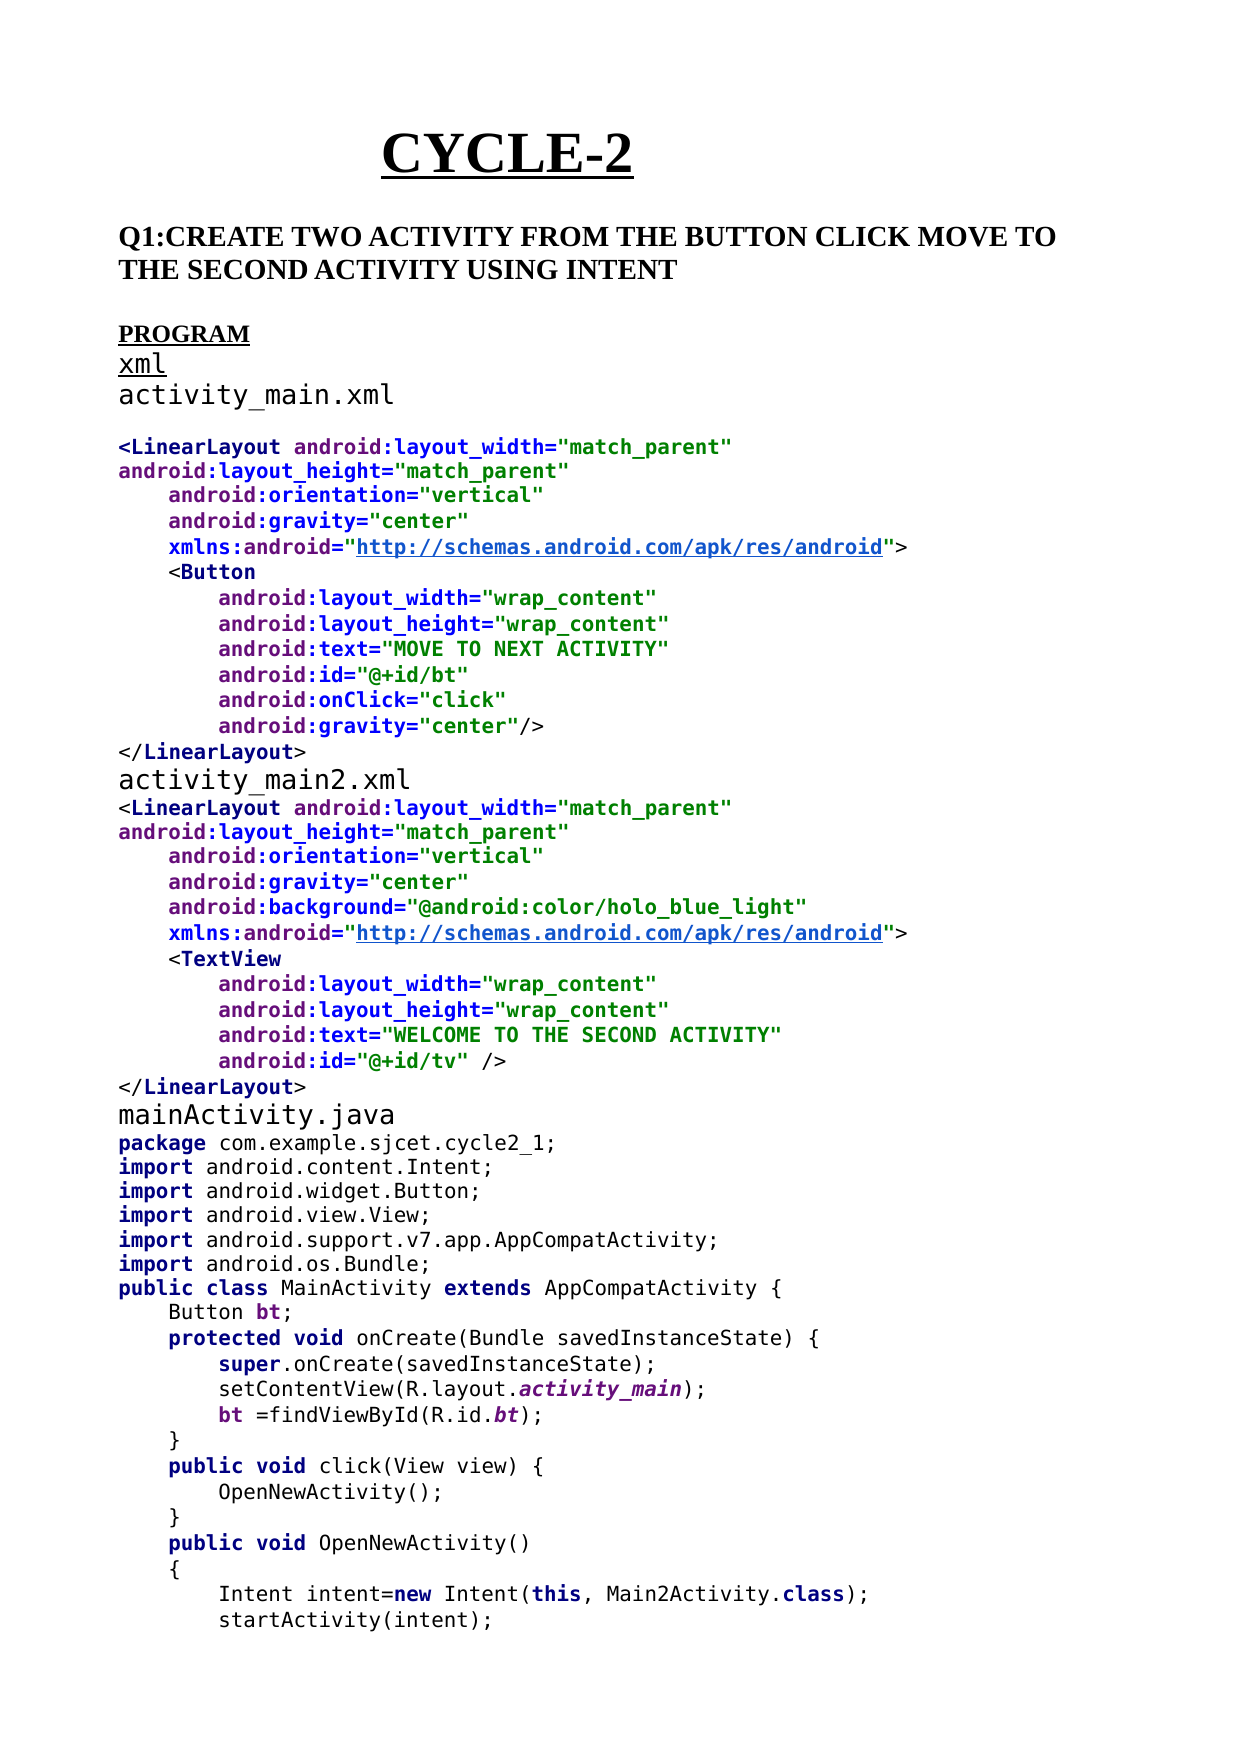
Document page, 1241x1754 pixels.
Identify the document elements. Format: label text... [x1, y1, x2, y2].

text xml [118, 348, 1122, 380]
text android:id="@+id/bt" [118, 663, 1122, 688]
text Intent intent=new Intent(this, Main2Activity.class); [118, 1582, 1122, 1608]
text import android.support.v7.app.AppCompatActivity; [118, 1228, 1122, 1252]
text public void OpenNewActivity() [118, 1531, 1122, 1557]
text <LinearLayout android:layout_width="match_parent" android:layout_height="match_parent" [118, 435, 1122, 483]
text android:gravity="center" [118, 870, 1122, 895]
text android:layout_width="wrap_content" [118, 972, 1122, 998]
text import android.widget.Button; [118, 1179, 1122, 1203]
text android:onClick="click" [118, 688, 1122, 714]
text xmlns:android="http://schemas.android.com/apk/res/android"> [118, 535, 1122, 560]
text protected void onCreate(Bundle savedInstanceState) { [118, 1326, 1122, 1352]
text android:layout_height="wrap_content" [118, 998, 1122, 1023]
text { [118, 1557, 1122, 1582]
text android:gravity="center" [118, 509, 1122, 535]
text </LinearLayout> [118, 1075, 1122, 1099]
text CYCLE-2 [118, 118, 1122, 185]
text public void click(View view) { [118, 1454, 1122, 1480]
text package com.example.sjcet.cycle2_1; [118, 1131, 1122, 1155]
text android:id="@+id/tv" /> [118, 1049, 1122, 1075]
text Button bt; [118, 1300, 1122, 1326]
text <Button [118, 560, 1122, 586]
text android:text="MOVE TO NEXT ACTIVITY" [118, 637, 1122, 663]
text xmlns:android="http://schemas.android.com/apk/res/android"> [118, 921, 1122, 947]
text import android.os.Bundle; [118, 1252, 1122, 1276]
text setContentView(R.layout.activity_main); [118, 1377, 1122, 1403]
text mainActivity.java [118, 1099, 1122, 1131]
text PROGRAM [118, 319, 1122, 348]
text android:gravity="center"/> [118, 714, 1122, 740]
text android:orientation="vertical" [118, 483, 1122, 509]
text Q1:CREATE TWO ACTIVITY FROM THE BUTTON CLICK MOVE TO THE SECOND ACTIVITY USING INTENT [118, 219, 1122, 286]
text public class MainActivity extends AppCompatActivity { [118, 1276, 1122, 1300]
text } [118, 1428, 1122, 1454]
text import android.view.View; [118, 1203, 1122, 1228]
text import android.content.Intent; [118, 1155, 1122, 1179]
text android:orientation="vertical" [118, 844, 1122, 870]
text bt =findViewById(R.id.bt); [118, 1403, 1122, 1428]
text activity_main2.xml [118, 764, 1122, 796]
text android:layout_width="wrap_content" [118, 586, 1122, 612]
text <LinearLayout android:layout_width="match_parent" android:layout_height="match_parent" [118, 796, 1122, 844]
text OpenNewActivity(); [118, 1480, 1122, 1505]
text super.onCreate(savedInstanceState); [118, 1352, 1122, 1377]
text android:text="WELCOME TO THE SECOND ACTIVITY" [118, 1023, 1122, 1049]
text <TextView [118, 947, 1122, 972]
text } [118, 1505, 1122, 1531]
text android:layout_height="wrap_content" [118, 612, 1122, 637]
text </LinearLayout> [118, 740, 1122, 764]
text activity_main.xml [118, 380, 1122, 411]
text android:background="@android:color/holo_blue_light" [118, 895, 1122, 921]
text startActivity(intent); [118, 1608, 1122, 1633]
